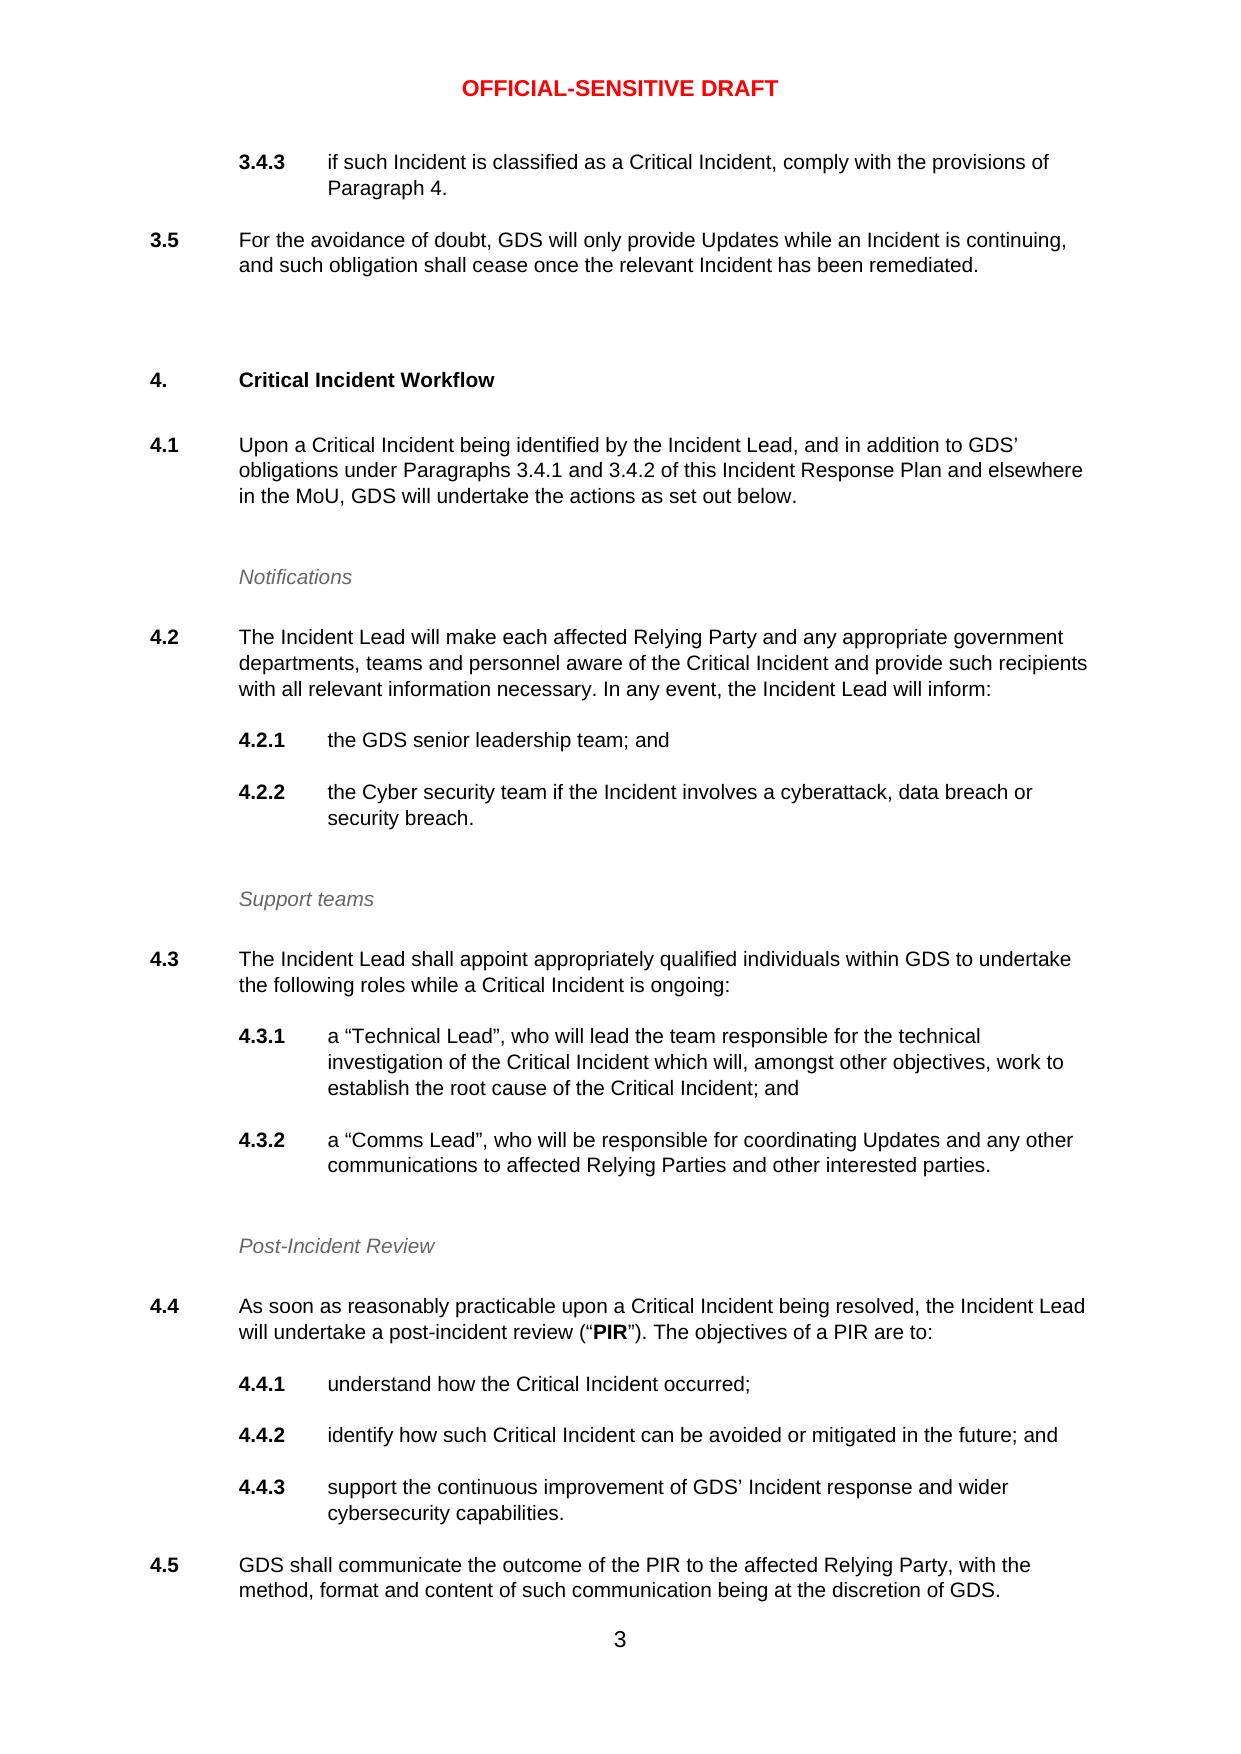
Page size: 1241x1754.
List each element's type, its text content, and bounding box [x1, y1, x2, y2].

list support the continuous improvement of GDS’ Incident response and wider cybersecurity capabilities. [239, 1475, 1090, 1525]
list The Incident Lead will make each affected Relying Party and any appropriate government departments, teams and personnel aware of the Critical Incident and provide such recipients with all relevant information necessary. In any event, the Incident Lead will inform: [150, 625, 1090, 701]
list The Incident Lead shall appoint appropriately qualified individuals within GDS to undertake the following roles while a Critical Incident is ongoing: [150, 947, 1090, 996]
subtitle Post-Incident Review [239, 1234, 1090, 1258]
list if such Incident is classified as a Critical Incident, comply with the provisions of Paragraph 4. [239, 150, 1090, 200]
list For the avoidance of doubt, GDS will only provide Updates while an Incident is continuing, and such obligation shall cease once the relevant Incident has been remediated. [150, 227, 1090, 277]
list a “Comms Lead”, who will be responsible for coordinating Updates and any other communications to affected Relying Parties and other interested parties. [239, 1127, 1090, 1177]
subtitle Notifications [239, 565, 1090, 589]
subtitle Support teams [239, 887, 1090, 911]
list Upon a Critical Incident being identified by the Incident Lead, and in addition to GDS’ obligations under Paragraphs 3.4.1 and 3.4.2 of this Incident Response Plan and elsewhere in the MoU, GDS will undertake the actions as set out below. [150, 432, 1090, 508]
list a “Technical Lead”, who will lead the team responsible for the technical investigation of the Critical Incident which will, amongst other objectives, work to establish the root cause of the Critical Incident; and [239, 1024, 1090, 1100]
list the Cyber security team if the Incident involves a cyberattack, data breach or security breach. [239, 780, 1090, 830]
subtitle Critical Incident Workflow [150, 368, 1090, 392]
list As soon as reasonably practicable upon a Critical Incident being resolved, the Incident Lead will undertake a post-incident review (“PIR”). The objectives of a PIR are to: [150, 1294, 1090, 1344]
list the GDS senior leadership team; and [239, 728, 1090, 752]
list understand how the Critical Incident occurred; [239, 1372, 1090, 1396]
list GDS shall communicate the outcome of the PIR to the affected Relying Party, with the method, format and content of such communication being at the discretion of GDS. [150, 1552, 1090, 1602]
list identify how such Critical Incident can be avoided or mitigated in the future; and [239, 1423, 1090, 1447]
